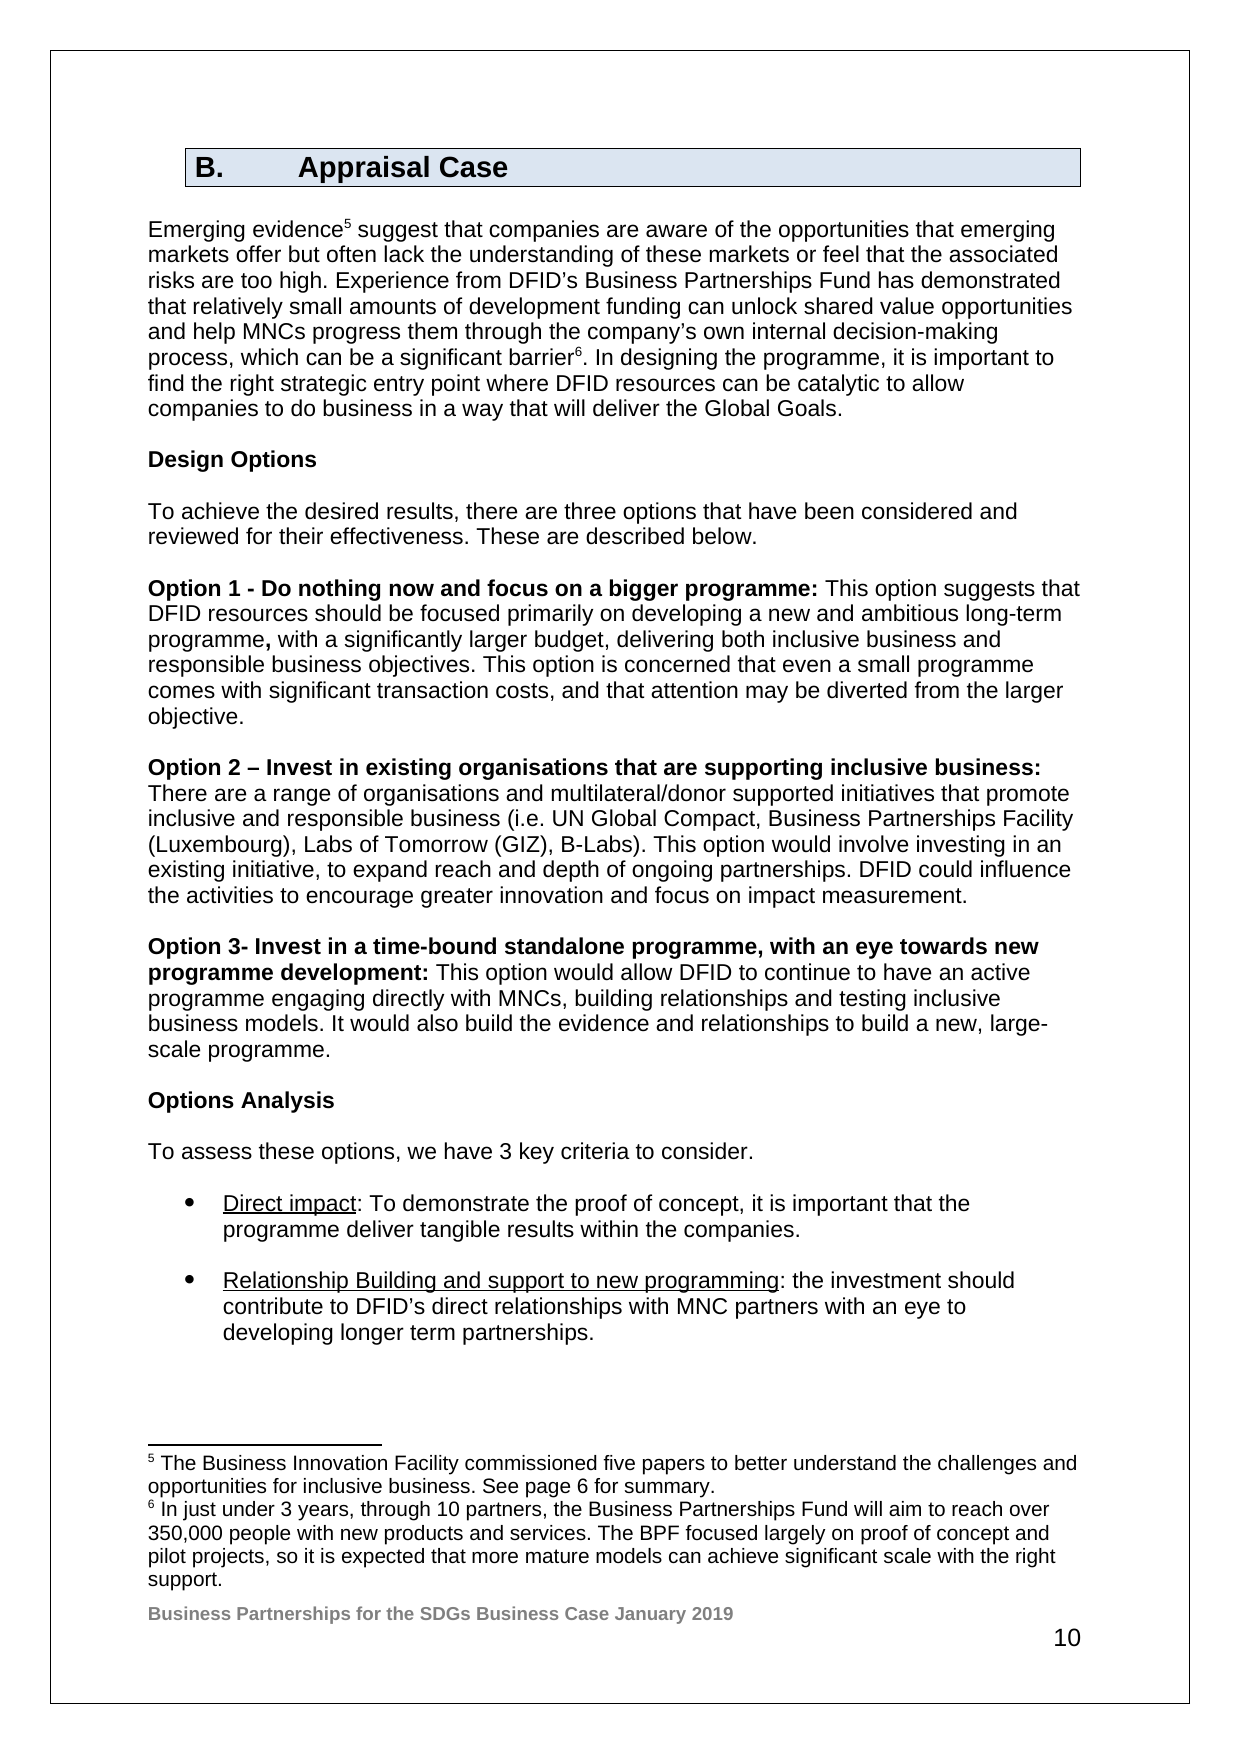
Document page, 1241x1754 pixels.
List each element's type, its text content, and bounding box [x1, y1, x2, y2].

text To achieve the desired results, there are three options that have been considered and reviewed for their effectiveness. These are described below. [148, 498, 1081, 550]
text Emerging evidence suggest that companies are aware of the opportunities that emerging markets offer but often lack the understanding of these markets or feel that the associated risks are too high. Experience from DFID’s Business Partnerships Fund has demonstrated that relatively small amounts of development funding can unlock shared value opportunities and help MNCs progress them through the company’s own internal decision-making process, which can be a significant barrier. In designing the programme, it is important to find the right strategic entry point where DFID resources can be catalytic to allow companies to do business in a way that will deliver the Global Goals. [148, 217, 1081, 422]
text Option 1 - Do nothing now and focus on a bigger programme: This option suggests that DFID resources should be focused primarily on developing a new and ambitious long-term programme, with a significantly larger budget, delivering both inclusive business and responsible business objectives. This option is concerned that even a small programme comes with significant transaction costs, and that attention may be diverted from the larger objective. [148, 575, 1081, 729]
text The Business Innovation Facility commissioned five papers to better understand the challenges and opportunities for inclusive business. See page 6 for summary. [148, 1451, 1081, 1498]
text To assess these options, we have 3 key criteria to consider. [148, 1139, 1081, 1165]
list Direct impact: To demonstrate the proof of concept, it is important that the programme deliver tangible results within the companies. [185, 1190, 1081, 1242]
text Option 3- Invest in a time-bound standalone programme, with an eye towards new programme development: This option would allow DFID to continue to have an active programme engaging directly with MNCs, building relationships and testing inclusive business models. It would also build the evidence and relationships to build a new, large-scale programme. [148, 934, 1081, 1062]
text In just under 3 years, through 10 partners, the Business Partnerships Fund will aim to reach over 350,000 people with new products and services. The BPF focused largely on proof of concept and pilot projects, so it is expected that more mature models can achieve significant scale with the right support. [148, 1498, 1081, 1591]
list Relationship Building and support to new programming: the investment should contribute to DFID’s direct relationships with MNC partners with an eye to developing longer term partnerships. [185, 1268, 1081, 1345]
text Design Options [148, 447, 1081, 473]
text Option 2 – Invest in existing organisations that are supporting inclusive business: There are a range of organisations and multilateral/donor supported initiatives that promote inclusive and responsible business (i.e. UN Global Compact, Business Partnerships Facility (Luxembourg), Labs of Tomorrow (GIZ), B-Labs). This option would involve investing in an existing initiative, to expand reach and depth of ongoing partnerships. DFID could influence the activities to encourage greater innovation and focus on impact measurement. [148, 755, 1081, 908]
subtitle Appraisal Case [186, 149, 1080, 186]
text Options Analysis [148, 1088, 1081, 1113]
